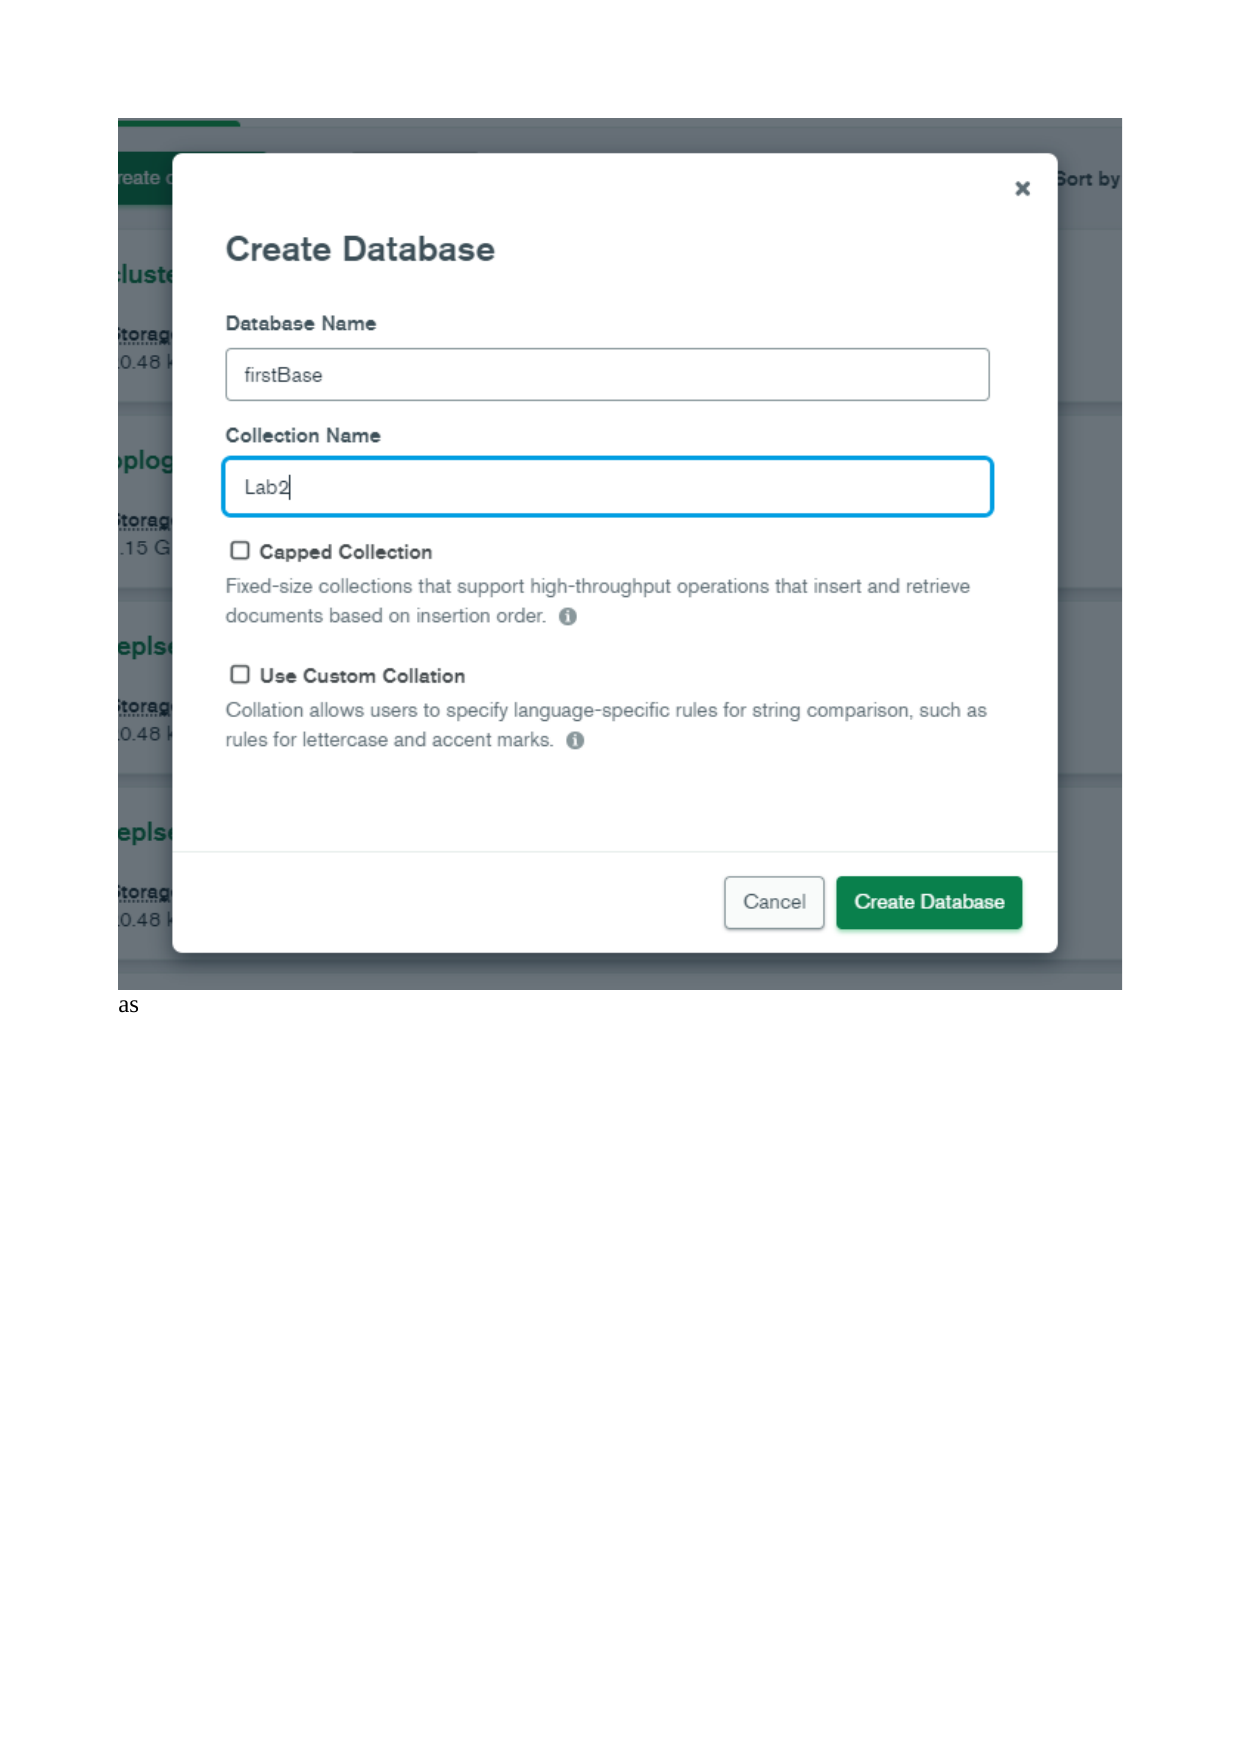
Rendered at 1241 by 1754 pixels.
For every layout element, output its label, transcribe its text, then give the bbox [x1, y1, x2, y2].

picture [118, 118, 1123, 990]
text as [118, 990, 1122, 1018]
